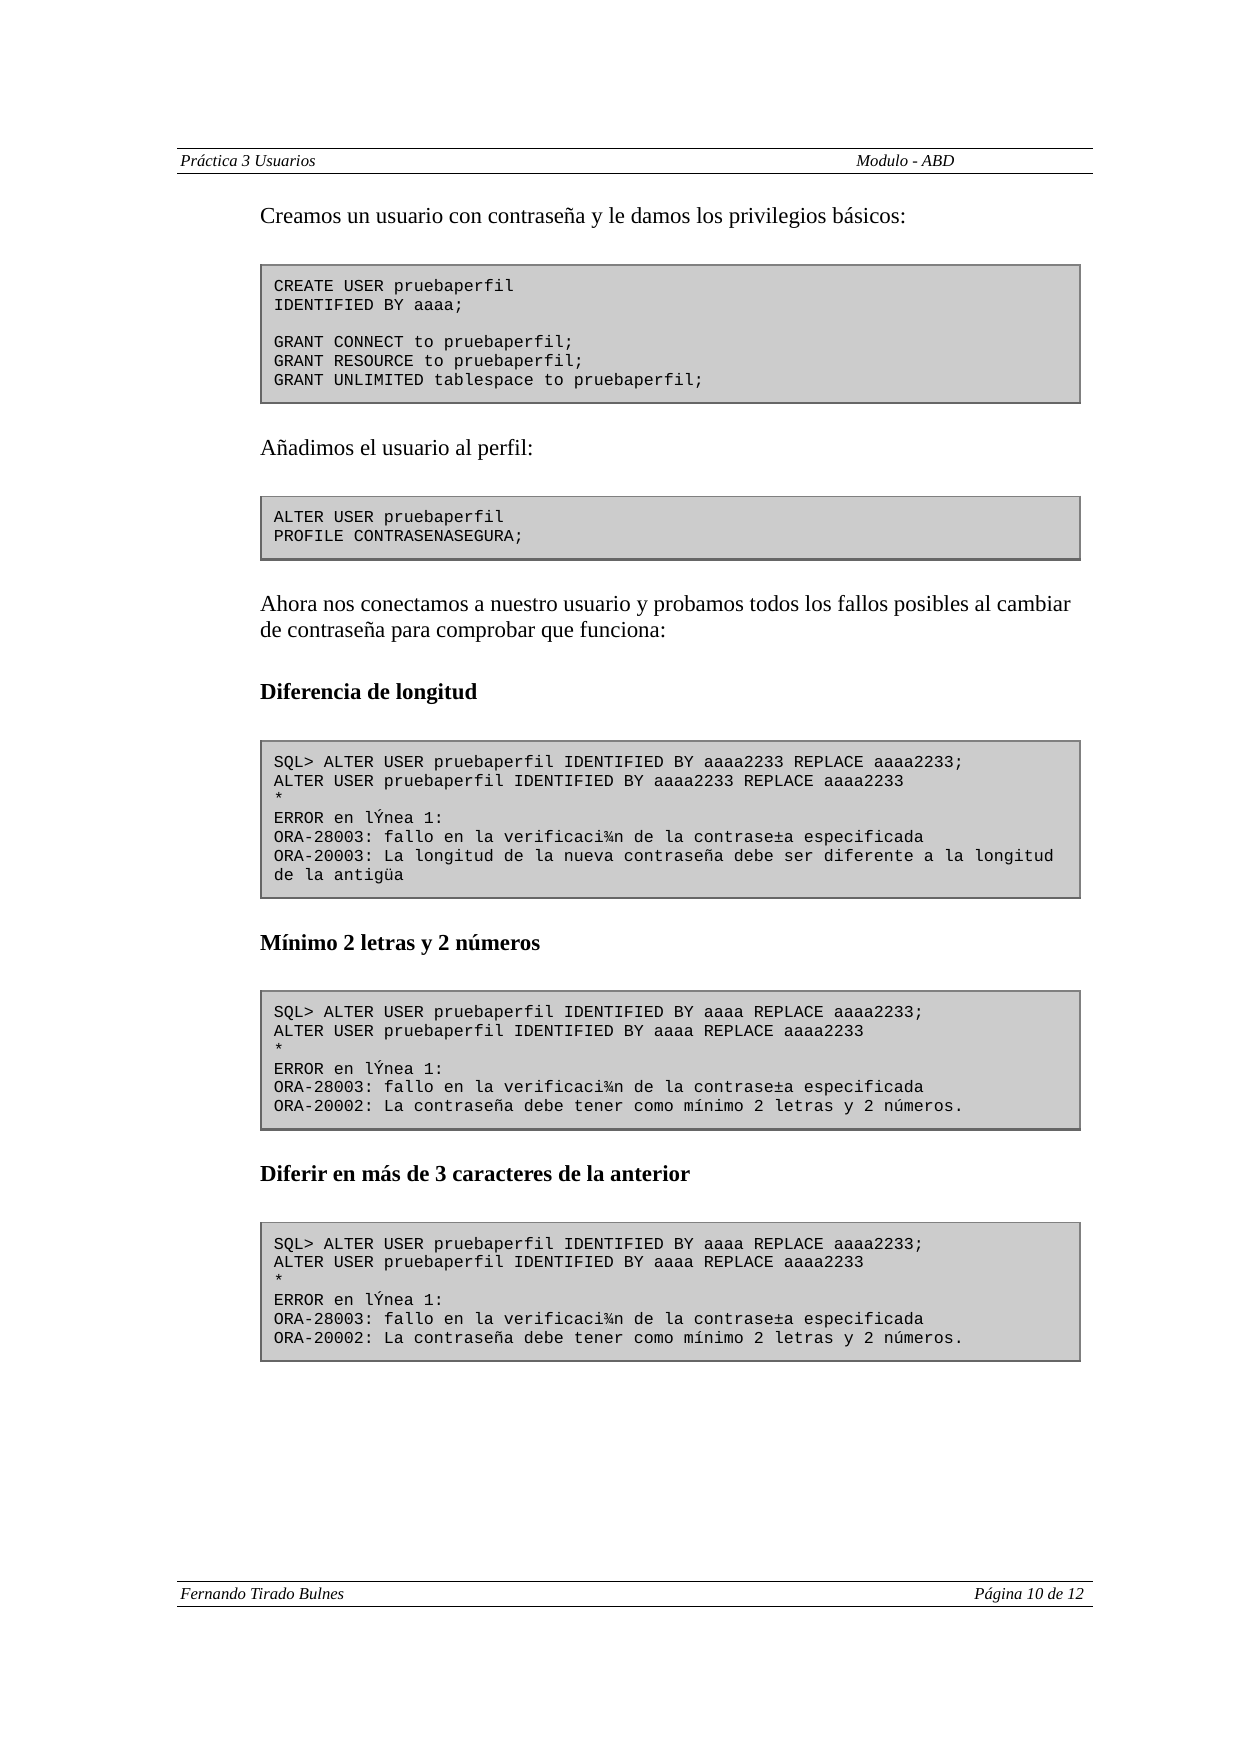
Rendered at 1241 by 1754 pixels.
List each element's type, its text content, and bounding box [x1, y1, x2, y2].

text * [262, 1028, 1079, 1047]
text ORA-20003: La longitud de la nueva contraseña debe ser diferente a la longitud de la antigüa [262, 834, 1079, 897]
text Diferencia de longitud [260, 678, 1081, 704]
text IDENTIFIED BY aaaa; [262, 283, 1079, 302]
text Creamos un usuario con contraseña y le damos los privilegios básicos: [260, 202, 1081, 229]
text * [262, 778, 1079, 796]
text ORA-28003: fallo en la verificaci¾n de la contrase±a especificada [262, 1066, 1079, 1084]
text Ahora nos conectamos a nuestro usuario y probamos todos los fallos posibles al cambiar de contraseña para comprobar que funciona: [260, 590, 1081, 643]
text ALTER USER pruebaperfil IDENTIFIED BY aaaa REPLACE aaaa2233 [262, 1241, 1079, 1259]
text ERROR en lÝnea 1: [262, 1278, 1079, 1297]
text GRANT CONNECT to pruebaperfil; [262, 321, 1079, 339]
text GRANT UNLIMITED tablespace to pruebaperfil; [262, 358, 1079, 402]
text ORA-28003: fallo en la verificaci¾n de la contrase±a especificada [262, 815, 1079, 834]
text Diferir en más de 3 caracteres de la anterior [260, 1160, 1081, 1186]
text SQL> ALTER USER pruebaperfil IDENTIFIED BY aaaa REPLACE aaaa2233; [262, 1223, 1079, 1241]
text GRANT RESOURCE to pruebaperfil; [262, 339, 1079, 358]
text PROFILE CONTRASENASEGURA; [262, 514, 1079, 558]
text ORA-20002: La contraseña debe tener como mínimo 2 letras y 2 números. [262, 1316, 1079, 1360]
text * [262, 1259, 1079, 1278]
text ERROR en lÝnea 1: [262, 796, 1079, 815]
text ALTER USER pruebaperfil IDENTIFIED BY aaaa REPLACE aaaa2233 [262, 1009, 1079, 1028]
text ORA-20002: La contraseña debe tener como mínimo 2 letras y 2 números. [262, 1084, 1079, 1128]
text ALTER USER pruebaperfil [262, 497, 1079, 514]
text ALTER USER pruebaperfil IDENTIFIED BY aaaa2233 REPLACE aaaa2233 [262, 759, 1079, 778]
text SQL> ALTER USER pruebaperfil IDENTIFIED BY aaaa2233 REPLACE aaaa2233; [262, 742, 1079, 759]
text SQL> ALTER USER pruebaperfil IDENTIFIED BY aaaa REPLACE aaaa2233; [262, 992, 1079, 1009]
text Añadimos el usuario al perfil: [260, 434, 1081, 460]
text Mínimo 2 letras y 2 números [260, 928, 1081, 955]
text CREATE USER pruebaperfil [262, 266, 1079, 283]
text ORA-28003: fallo en la verificaci¾n de la contrase±a especificada [262, 1297, 1079, 1316]
text ERROR en lÝnea 1: [262, 1047, 1079, 1066]
